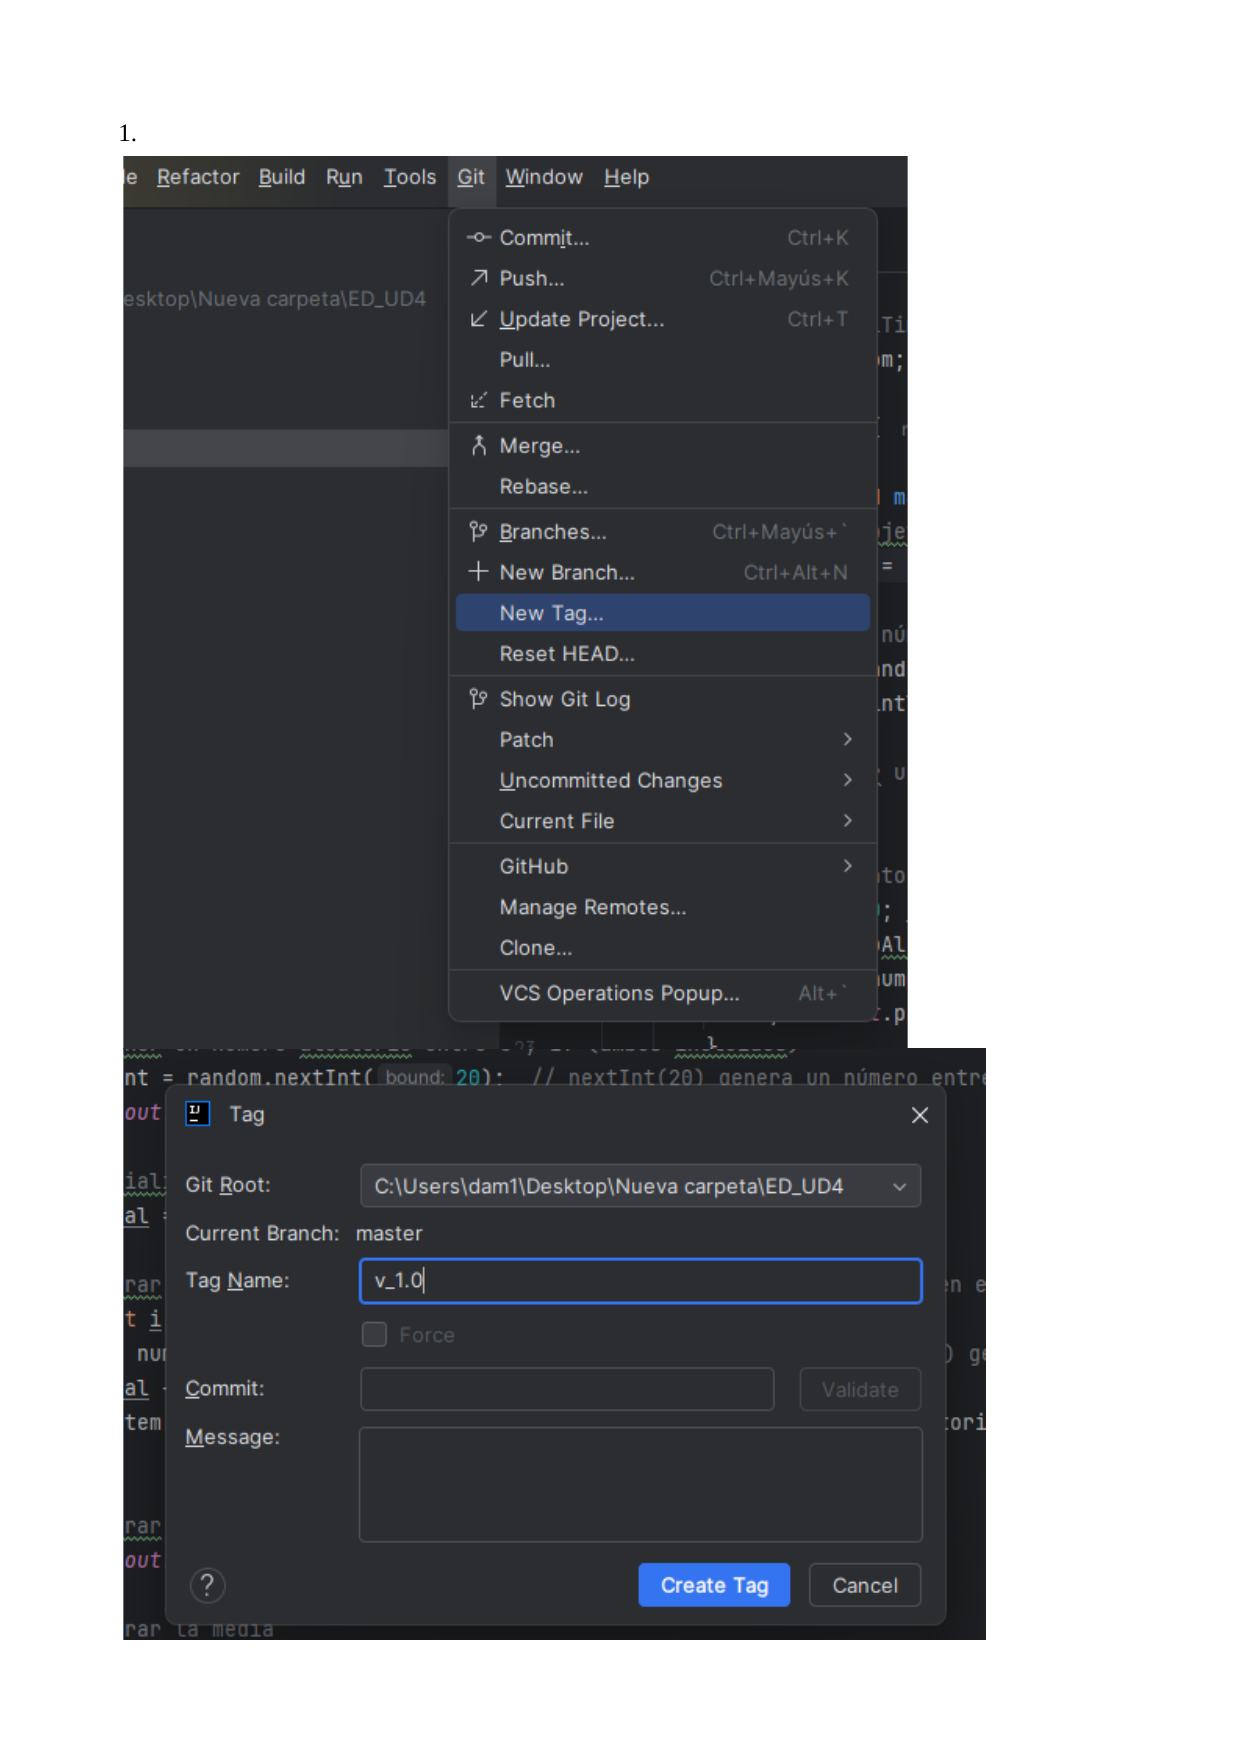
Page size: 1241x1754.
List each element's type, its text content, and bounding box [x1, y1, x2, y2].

text 1. [118, 118, 1122, 147]
picture [123, 156, 986, 1640]
